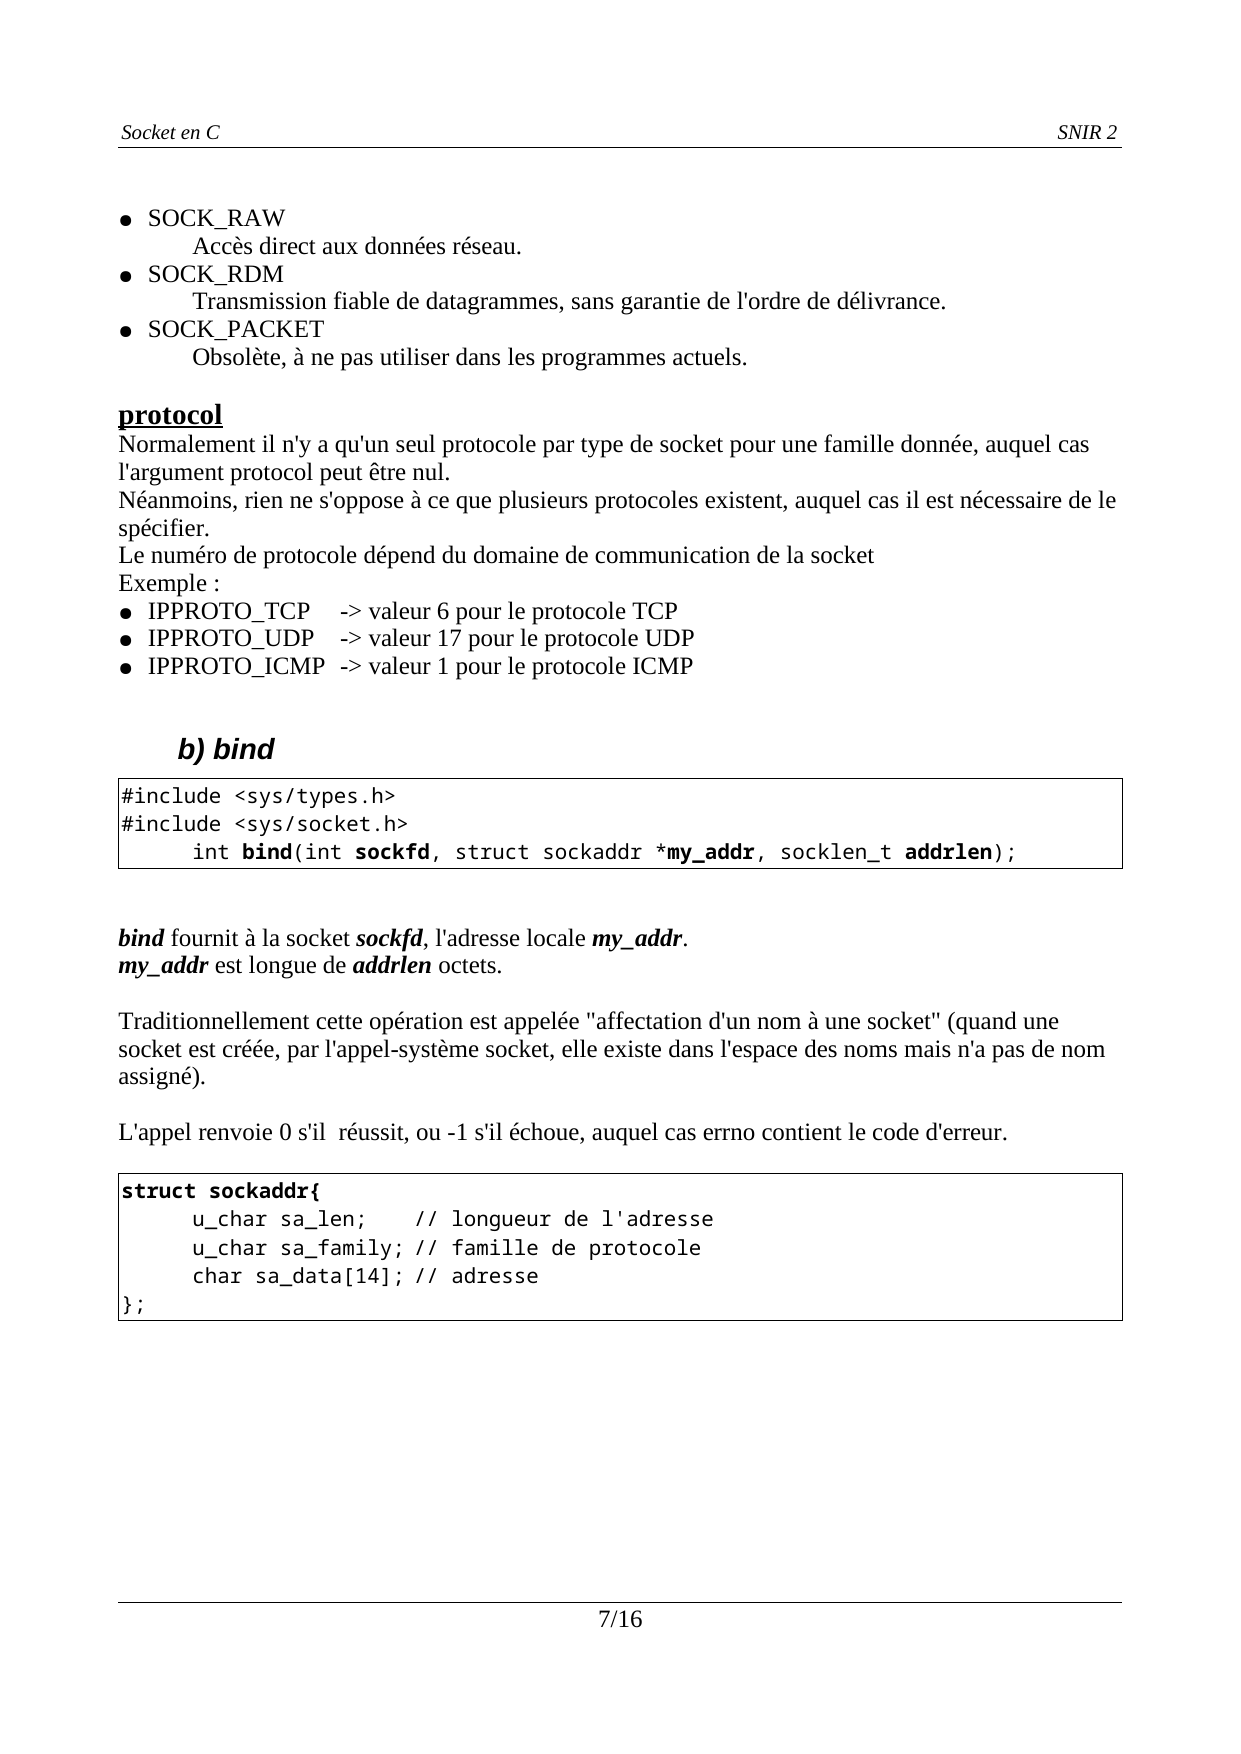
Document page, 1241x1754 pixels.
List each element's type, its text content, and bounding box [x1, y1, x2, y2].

subtitle bind [118, 733, 1122, 765]
text u_char sa_family; // famille de protocole [119, 1230, 1122, 1258]
text Le numéro de protocole dépend du domaine de communication de la socket [118, 541, 1122, 569]
text #include <sys/socket.h> [119, 806, 1122, 834]
text Transmission fiable de datagrammes, sans garantie de l'ordre de délivrance. [192, 287, 1122, 315]
list IPPROTO_UDP -> valeur 17 pour le protocole UDP [118, 624, 1122, 652]
text Obsolète, à ne pas utiliser dans les programmes actuels. [192, 343, 1122, 371]
text Normalement il n'y a qu'un seul protocole par type de socket pour une famille donnée, auquel cas l'argument protocol peut être nul. [118, 431, 1122, 486]
text bind fournit à la socket sockfd, l'adresse locale my_addr. [118, 924, 1122, 952]
text struct sockaddr{ [119, 1174, 1122, 1202]
list IPPROTO_ICMP -> valeur 1 pour le protocole ICMP [118, 652, 1122, 680]
text int bind(int sockfd, struct sockaddr *my_addr, socklen_t addrlen); [119, 834, 1122, 868]
text my_addr est longue de addrlen octets. [118, 952, 1122, 979]
text Exemple : [118, 569, 1122, 597]
list SOCK_RAW [118, 204, 1122, 232]
text Néanmoins, rien ne s'oppose à ce que plusieurs protocoles existent, auquel cas il est nécessaire de le spécifier. [118, 486, 1122, 541]
text char sa_data[14]; // adresse [119, 1258, 1122, 1286]
text L'appel renvoie 0 s'il réussit, ou -1 s'il échoue, auquel cas errno contient le code d'erreur. [118, 1118, 1122, 1146]
list IPPROTO_TCP -> valeur 6 pour le protocole TCP [118, 597, 1122, 624]
text Accès direct aux données réseau. [192, 232, 1122, 260]
text #include <sys/types.h> [119, 779, 1122, 806]
list SOCK_PACKET [118, 315, 1122, 343]
text protocol [118, 398, 1122, 431]
text }; [119, 1286, 1122, 1320]
text u_char sa_len; // longueur de l'adresse [119, 1202, 1122, 1230]
text Traditionnellement cette opération est appelée "affectation d'un nom à une socket" (quand une socket est créée, par l'appel-système socket, elle existe dans l'espace des noms mais n'a pas de nom assigné). [118, 1007, 1122, 1090]
list SOCK_RDM [118, 260, 1122, 287]
